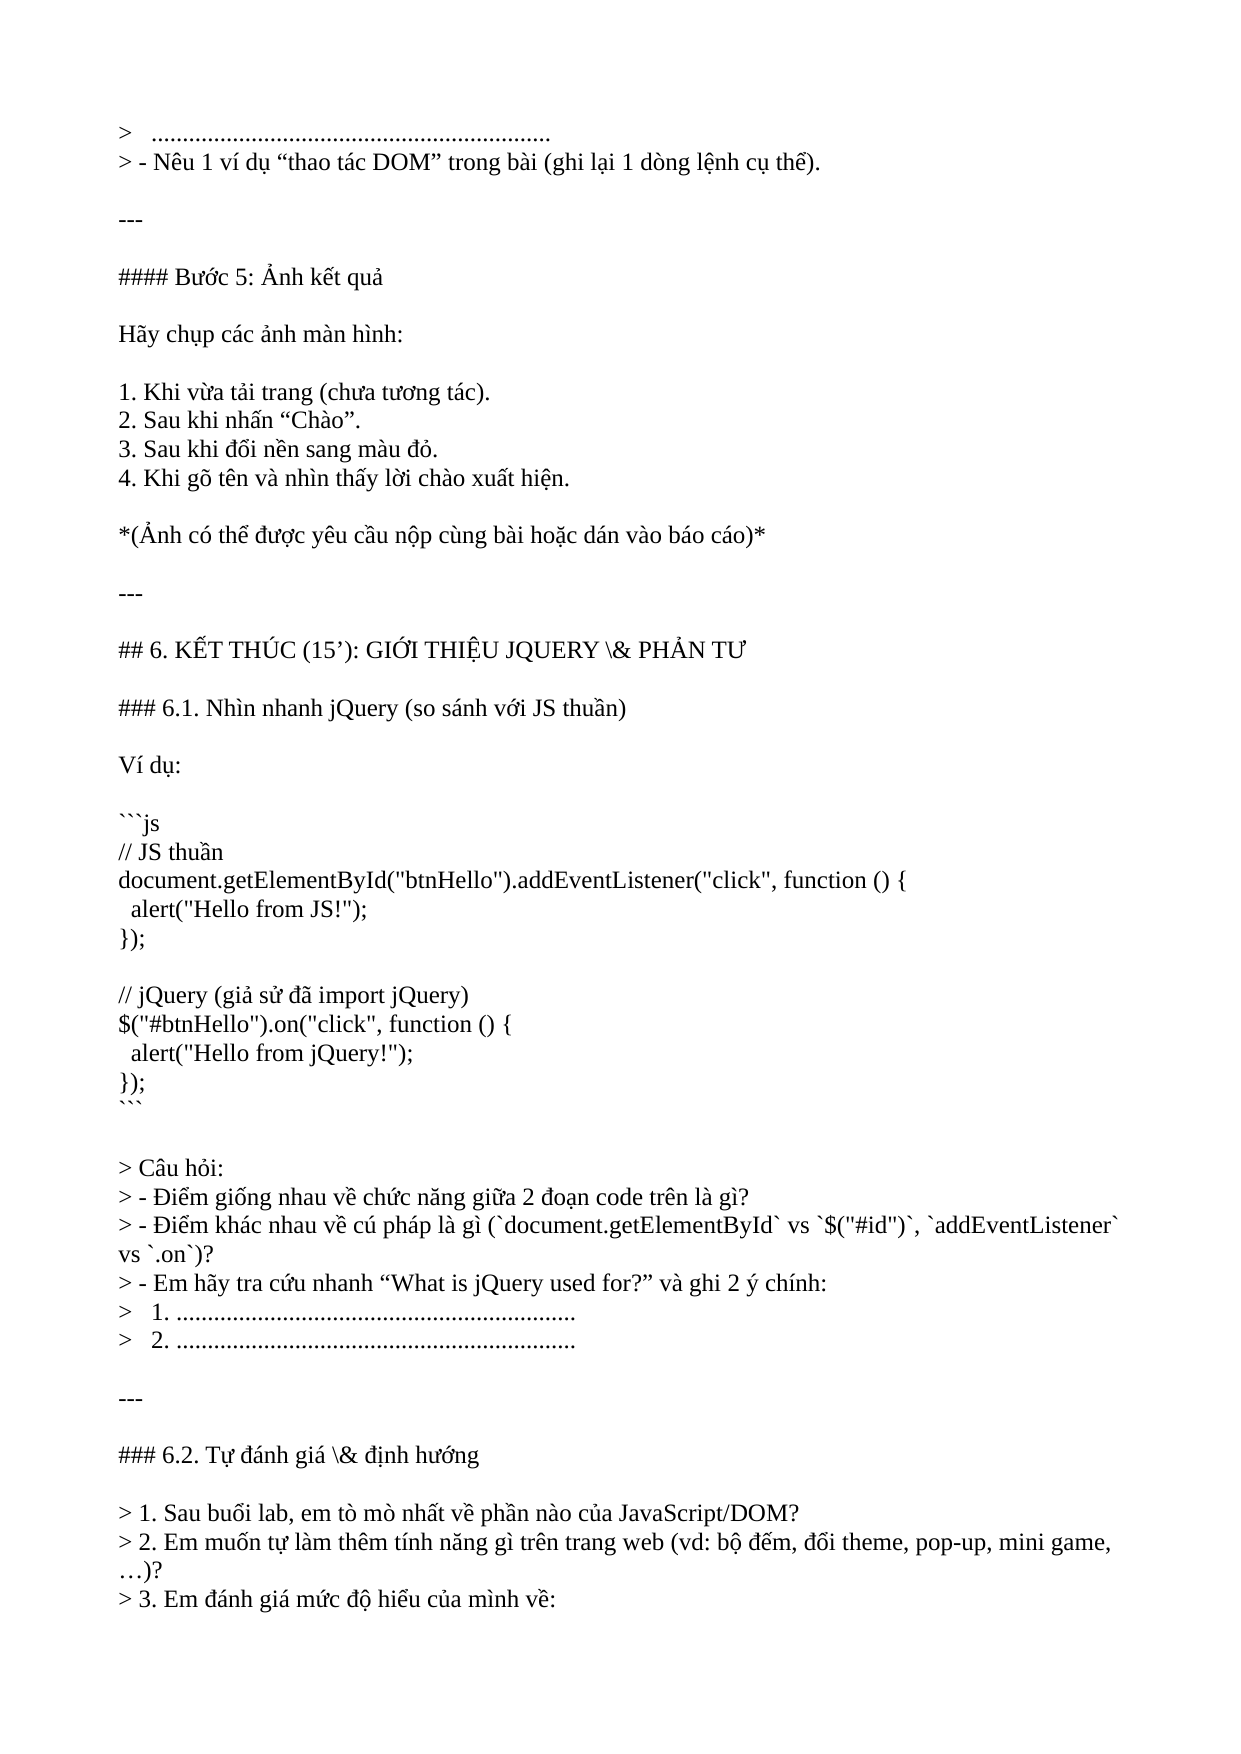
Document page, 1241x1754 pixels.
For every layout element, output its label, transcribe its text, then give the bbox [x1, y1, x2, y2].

text ## 6. KẾT THÚC (15’): GIỚI THIỆU JQUERY \& PHẢN TƯ [118, 636, 1122, 664]
text // JS thuần [118, 837, 1122, 866]
text *(Ảnh có thể được yêu cầu nộp cùng bài hoặc dán vào báo cáo)* [118, 521, 1122, 549]
text > - Nêu 1 ví dụ “thao tác DOM” trong bài (ghi lại 1 dòng lệnh cụ thể). [118, 147, 1122, 176]
text > - Điểm giống nhau về chức năng giữa 2 đoạn code trên là gì? [118, 1182, 1122, 1211]
text document.getElementById("btnHello").addEventListener("click", function () { [118, 866, 1122, 894]
text ```js [118, 808, 1122, 837]
text // jQuery (giả sử đã import jQuery) [118, 981, 1122, 1009]
text }); [118, 1067, 1122, 1096]
text > Câu hỏi: [118, 1153, 1122, 1182]
text > 1. Sau buổi lab, em tò mò nhất về phần nào của JavaScript/DOM? [118, 1498, 1122, 1527]
text > 3. Em đánh giá mức độ hiểu của mình về: [118, 1584, 1122, 1613]
text Ví dụ: [118, 751, 1122, 779]
text > 2. Em muốn tự làm thêm tính năng gì trên trang web (vd: bộ đếm, đổi theme, pop-up, mini game, …)? [118, 1527, 1122, 1584]
text }); [118, 923, 1122, 952]
text > - Em hãy tra cứu nhanh “What is jQuery used for?” và ghi 2 ý chính: [118, 1268, 1122, 1297]
text Hãy chụp các ảnh màn hình: [118, 319, 1122, 348]
text --- [118, 204, 1122, 233]
text alert("Hello from JS!"); [118, 894, 1122, 923]
text --- [118, 1383, 1122, 1412]
text --- [118, 578, 1122, 607]
text ### 6.1. Nhìn nhanh jQuery (so sánh với JS thuần) [118, 693, 1122, 722]
text > - Điểm khác nhau về cú pháp là gì (`document.getElementById` vs `$("#id")`, `addEventListener` vs `.on`)? [118, 1211, 1122, 1268]
text 2. Sau khi nhấn “Chào”. [118, 406, 1122, 434]
text > ................................................................ [118, 118, 1122, 147]
text alert("Hello from jQuery!"); [118, 1038, 1122, 1067]
text ``` [118, 1096, 1122, 1124]
text $("#btnHello").on("click", function () { [118, 1009, 1122, 1038]
text 1. Khi vừa tải trang (chưa tương tác). [118, 377, 1122, 406]
text > 2. ................................................................ [118, 1326, 1122, 1354]
text #### Bước 5: Ảnh kết quả [118, 262, 1122, 291]
text 4. Khi gõ tên và nhìn thấy lời chào xuất hiện. [118, 463, 1122, 492]
text 3. Sau khi đổi nền sang màu đỏ. [118, 434, 1122, 463]
text > 1. ................................................................ [118, 1297, 1122, 1326]
text ### 6.2. Tự đánh giá \& định hướng [118, 1441, 1122, 1469]
